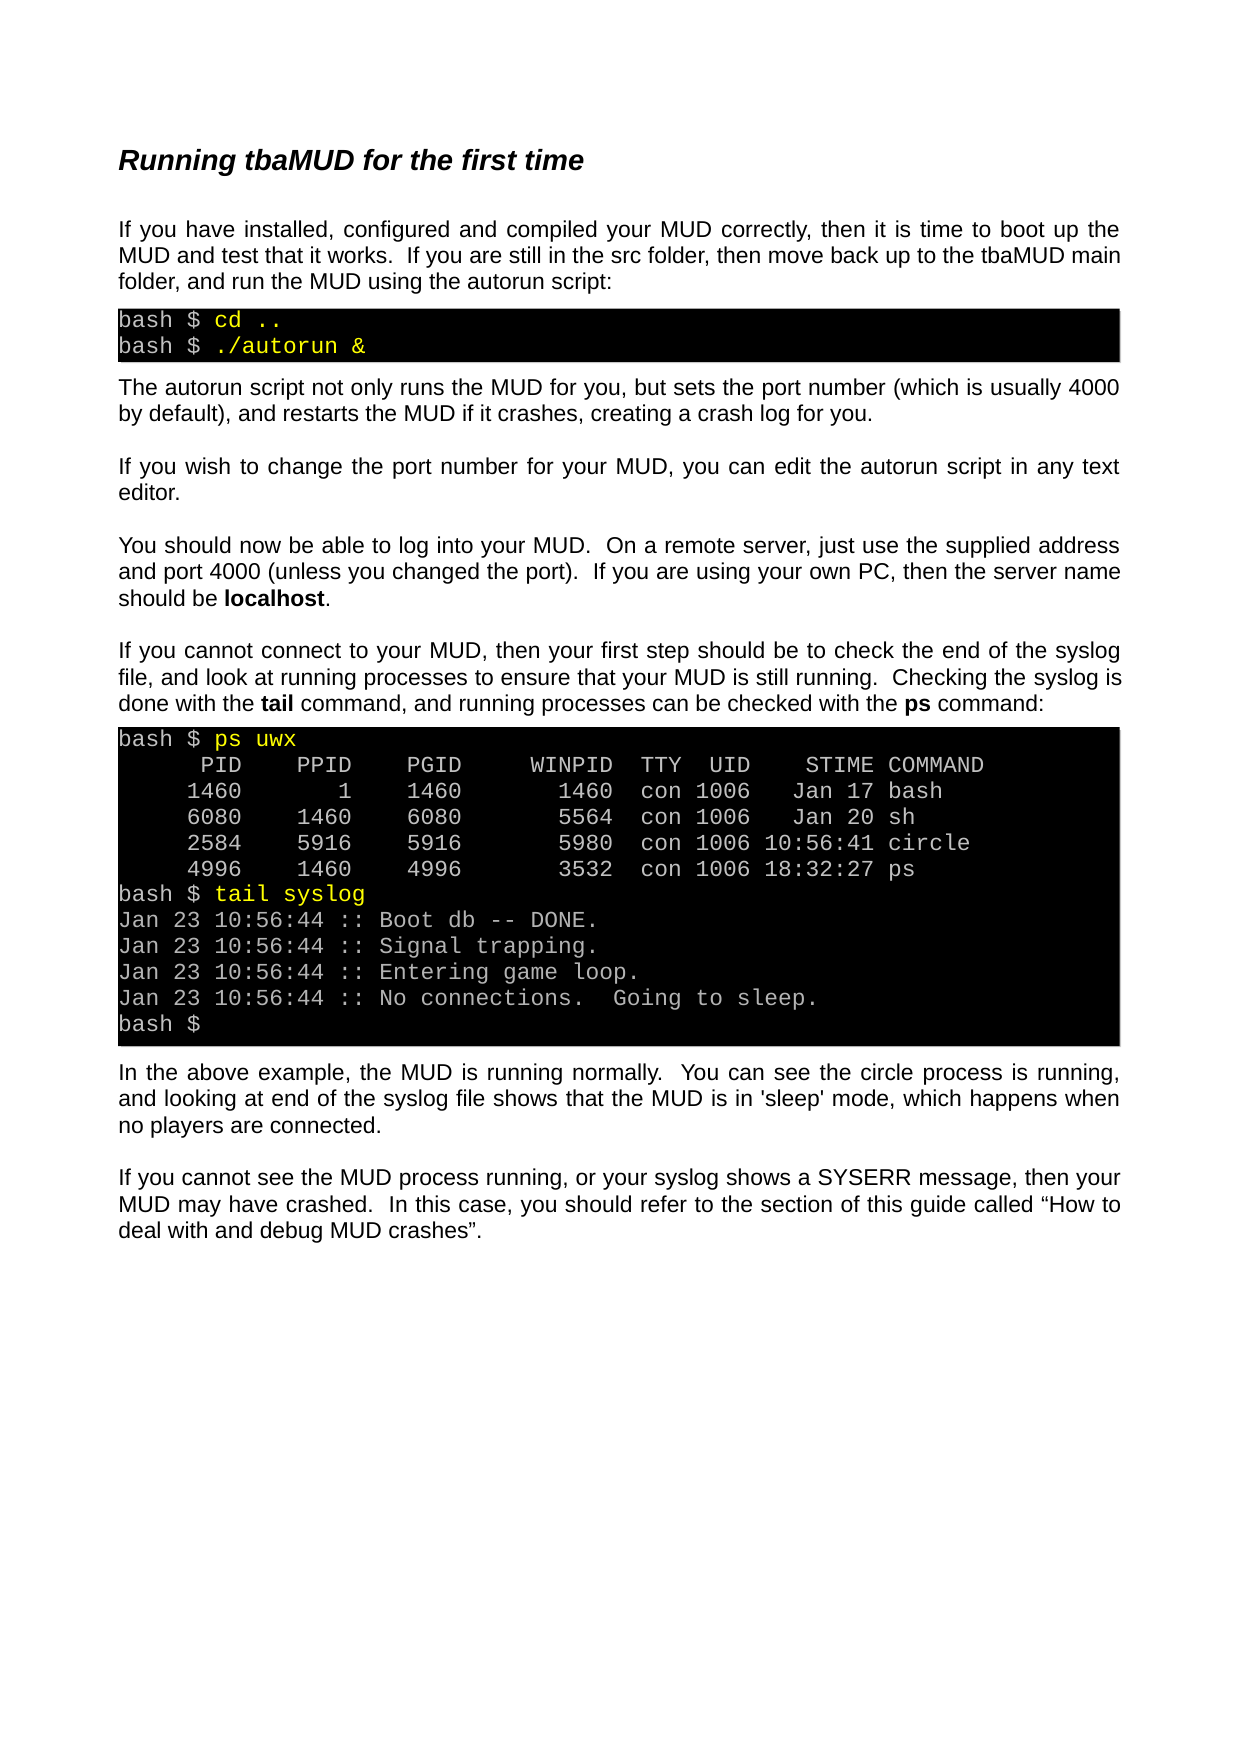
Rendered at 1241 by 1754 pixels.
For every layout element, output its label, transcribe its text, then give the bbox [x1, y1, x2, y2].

text If you cannot connect to your MUD, then your first step should be to check the end of the syslog file, and look at running processes to ensure that your MUD is still running. Checking the syslog is done with the tail command, and running processes can be checked with the ps command: [118, 637, 1122, 716]
text If you wish to change the port number for your MUD, you can edit the autorun script in any text editor. [118, 453, 1122, 505]
text If you have installed, configured and compiled your MUD correctly, then it is time to boot up the MUD and test that it works. If you are still in the src folder, then move back up to the tbaMUD main folder, and run the MUD using the autorun script: [118, 216, 1122, 294]
text In the above example, the MUD is running normally. You can see the circle process is running, and looking at end of the syslog file shows that the MUD is in 'sleep' mode, which happens when no players are connected. [118, 1059, 1122, 1138]
text You should now be able to log into your MUD. On a remote server, just use the supplied address and port 4000 (unless you changed the port). If you are using your own PC, then the server name should be localhost. [118, 532, 1122, 611]
text If you cannot see the MUD process running, or your syslog shows a SYSERR message, then your MUD may have crashed. In this case, you should refer to the section of this guide called “How to deal with and debug MUD crashes”. [118, 1164, 1122, 1243]
text The autorun script not only runs the MUD for you, but sets the port number (which is usually 4000 by default), and restarts the MUD if it crashes, creating a crash log for you. [118, 374, 1122, 426]
subtitle Running tbaMUD for the first time [118, 143, 1122, 177]
